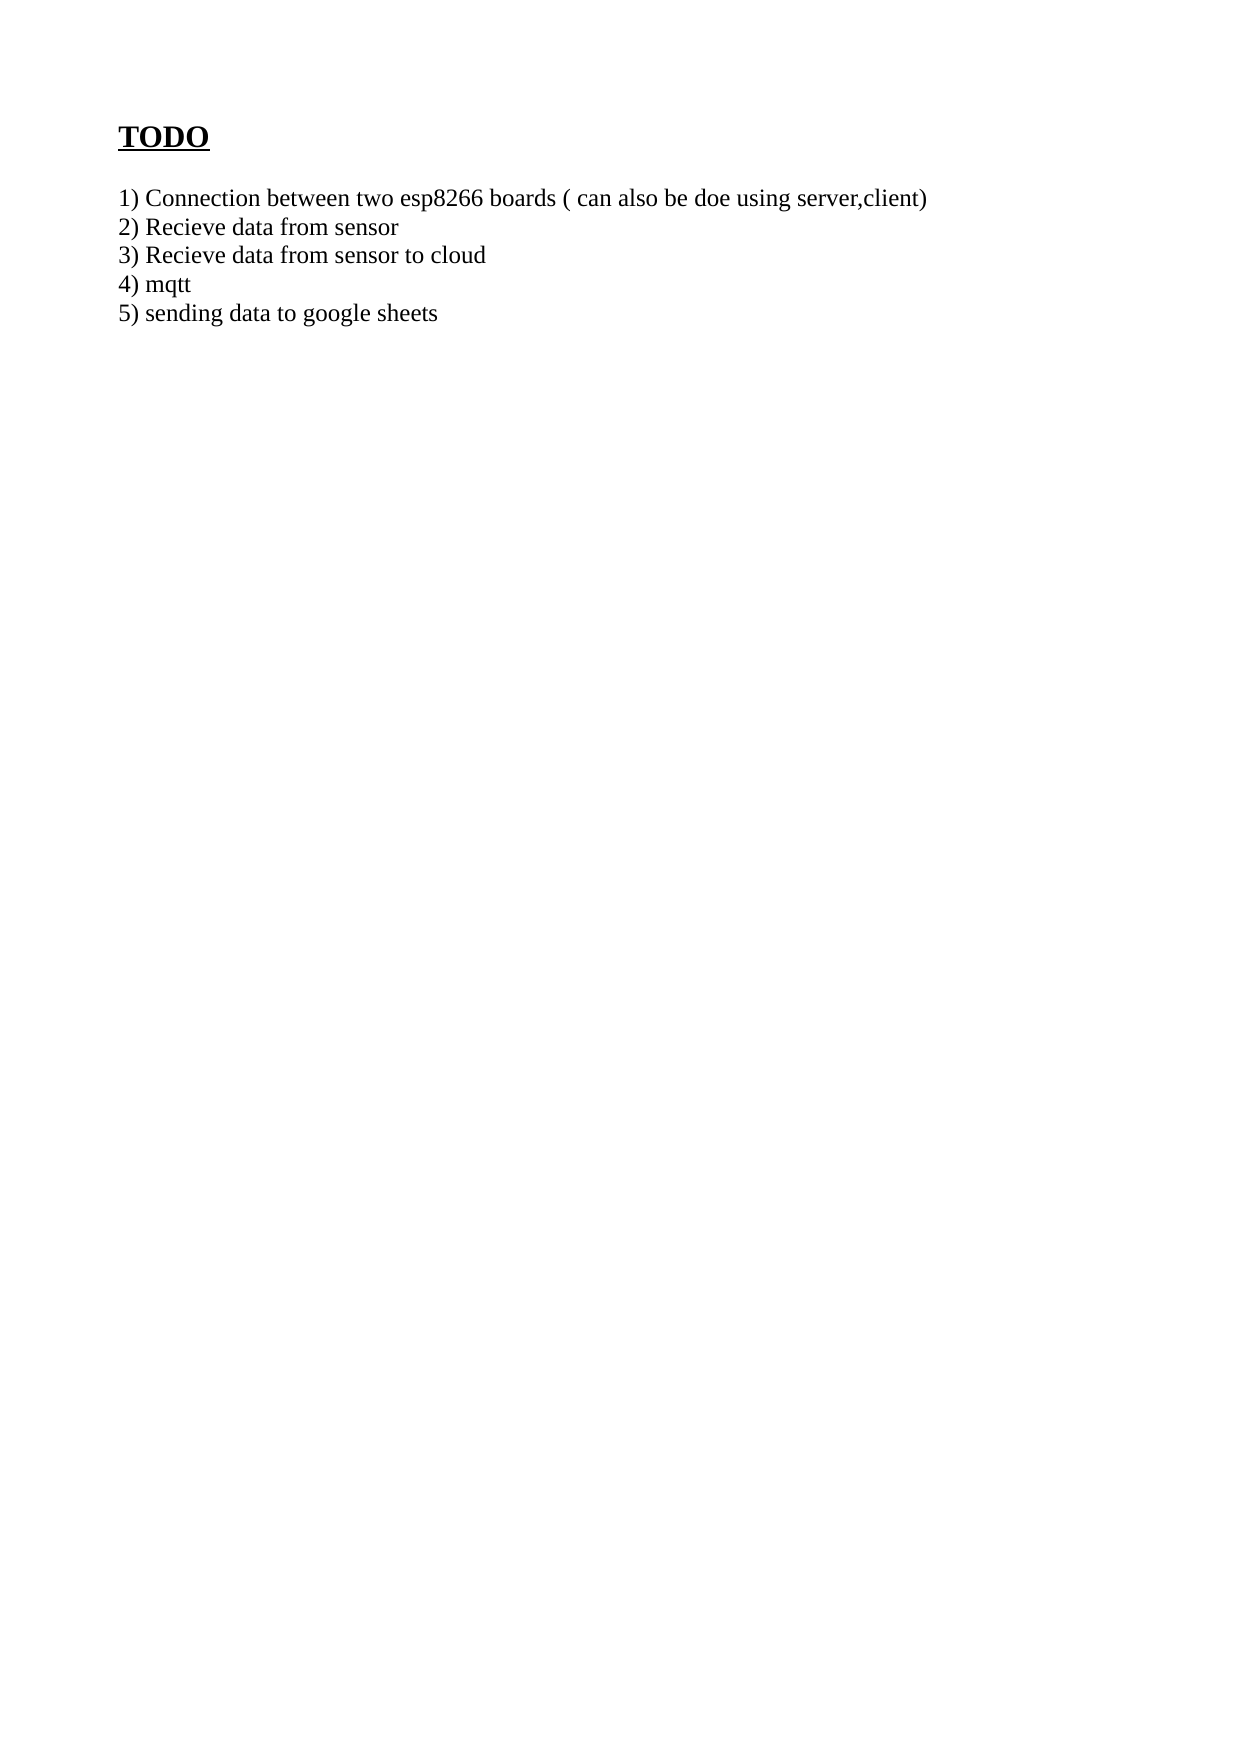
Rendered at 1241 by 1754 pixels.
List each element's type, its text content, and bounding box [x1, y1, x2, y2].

text 4) mqtt [118, 269, 1122, 298]
text 1) Connection between two esp8266 boards ( can also be doe using server,client) [118, 183, 1122, 212]
text TODO [118, 118, 1122, 154]
text 5) sending data to google sheets [118, 298, 1122, 327]
text 3) Recieve data from sensor to cloud [118, 240, 1122, 269]
text 2) Recieve data from sensor [118, 212, 1122, 240]
